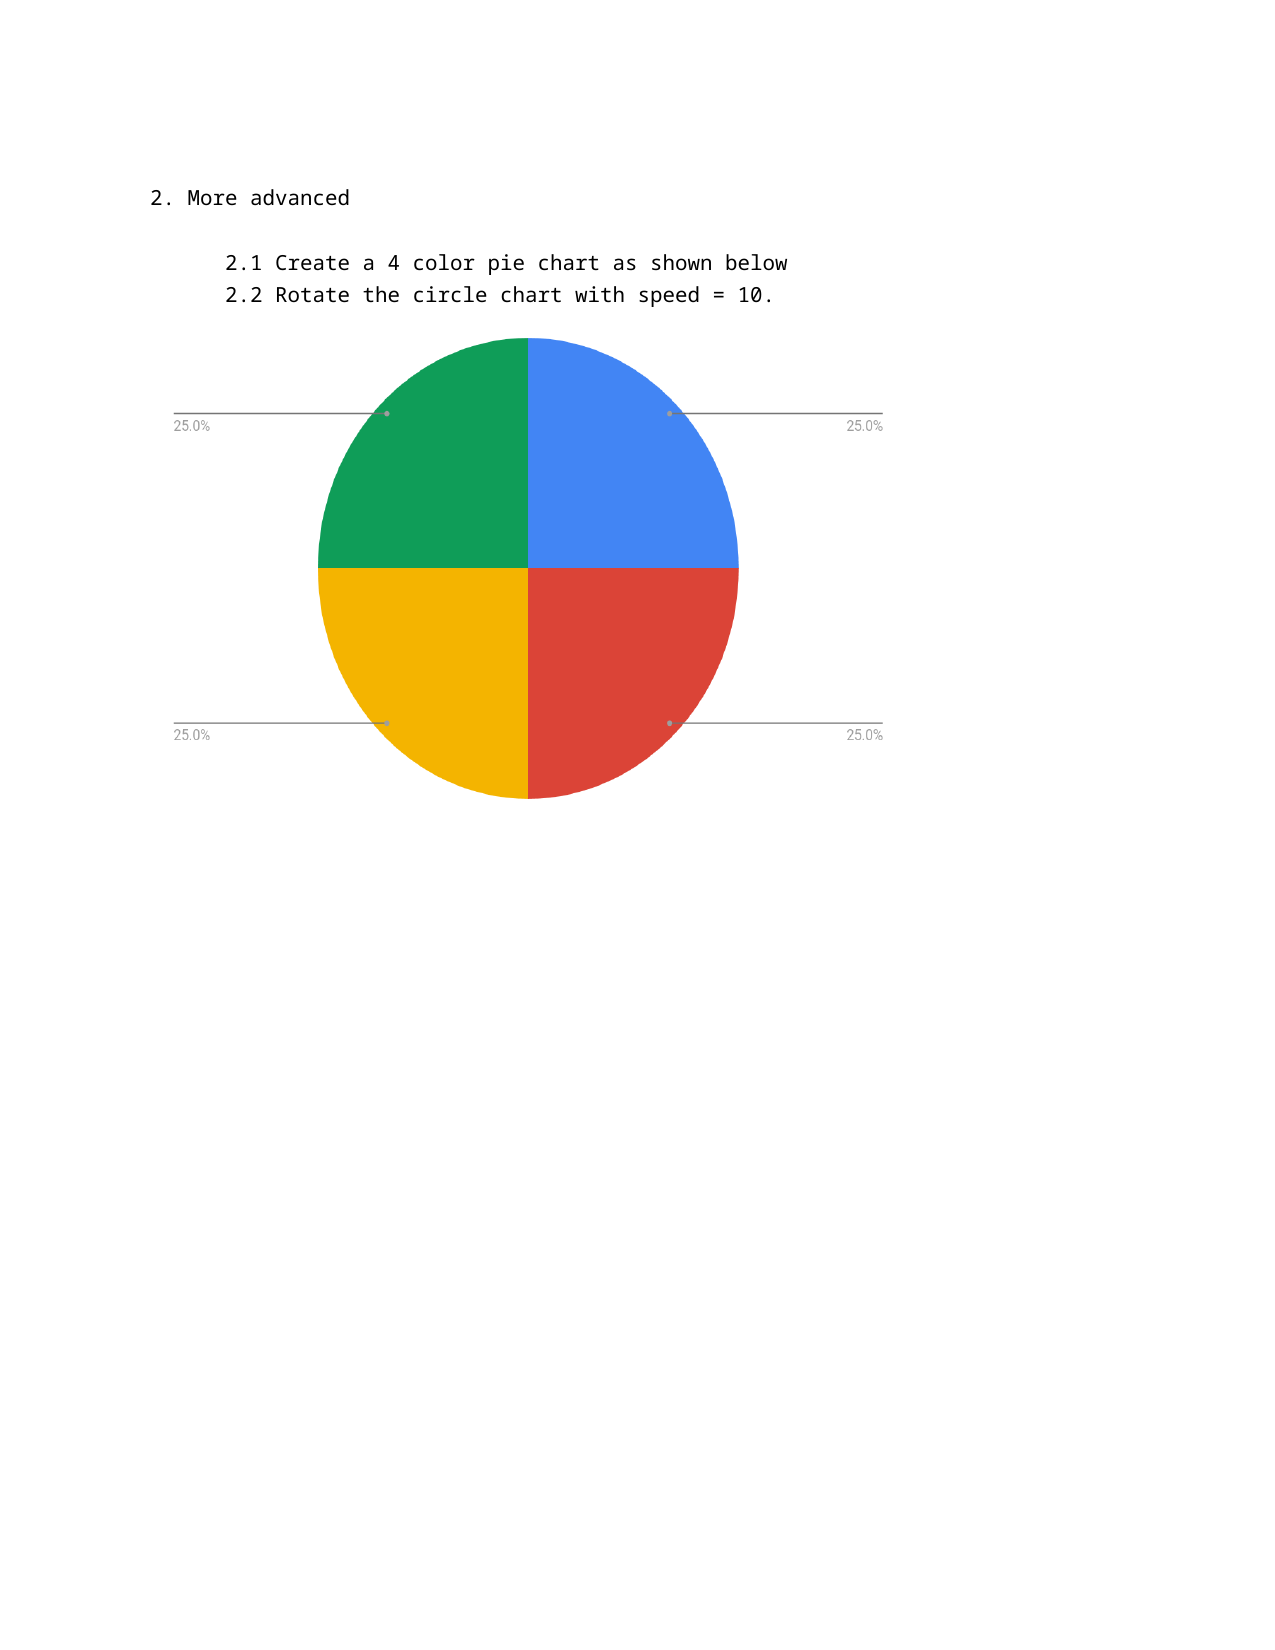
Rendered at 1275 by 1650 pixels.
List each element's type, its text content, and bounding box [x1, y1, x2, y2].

picture [150, 313, 906, 824]
text 2.2 Rotate the circle chart with speed = 10. [150, 280, 1125, 309]
text 2.1 Create a 4 color pie chart as shown below [150, 248, 1125, 276]
text 2. More advanced [150, 183, 1125, 211]
